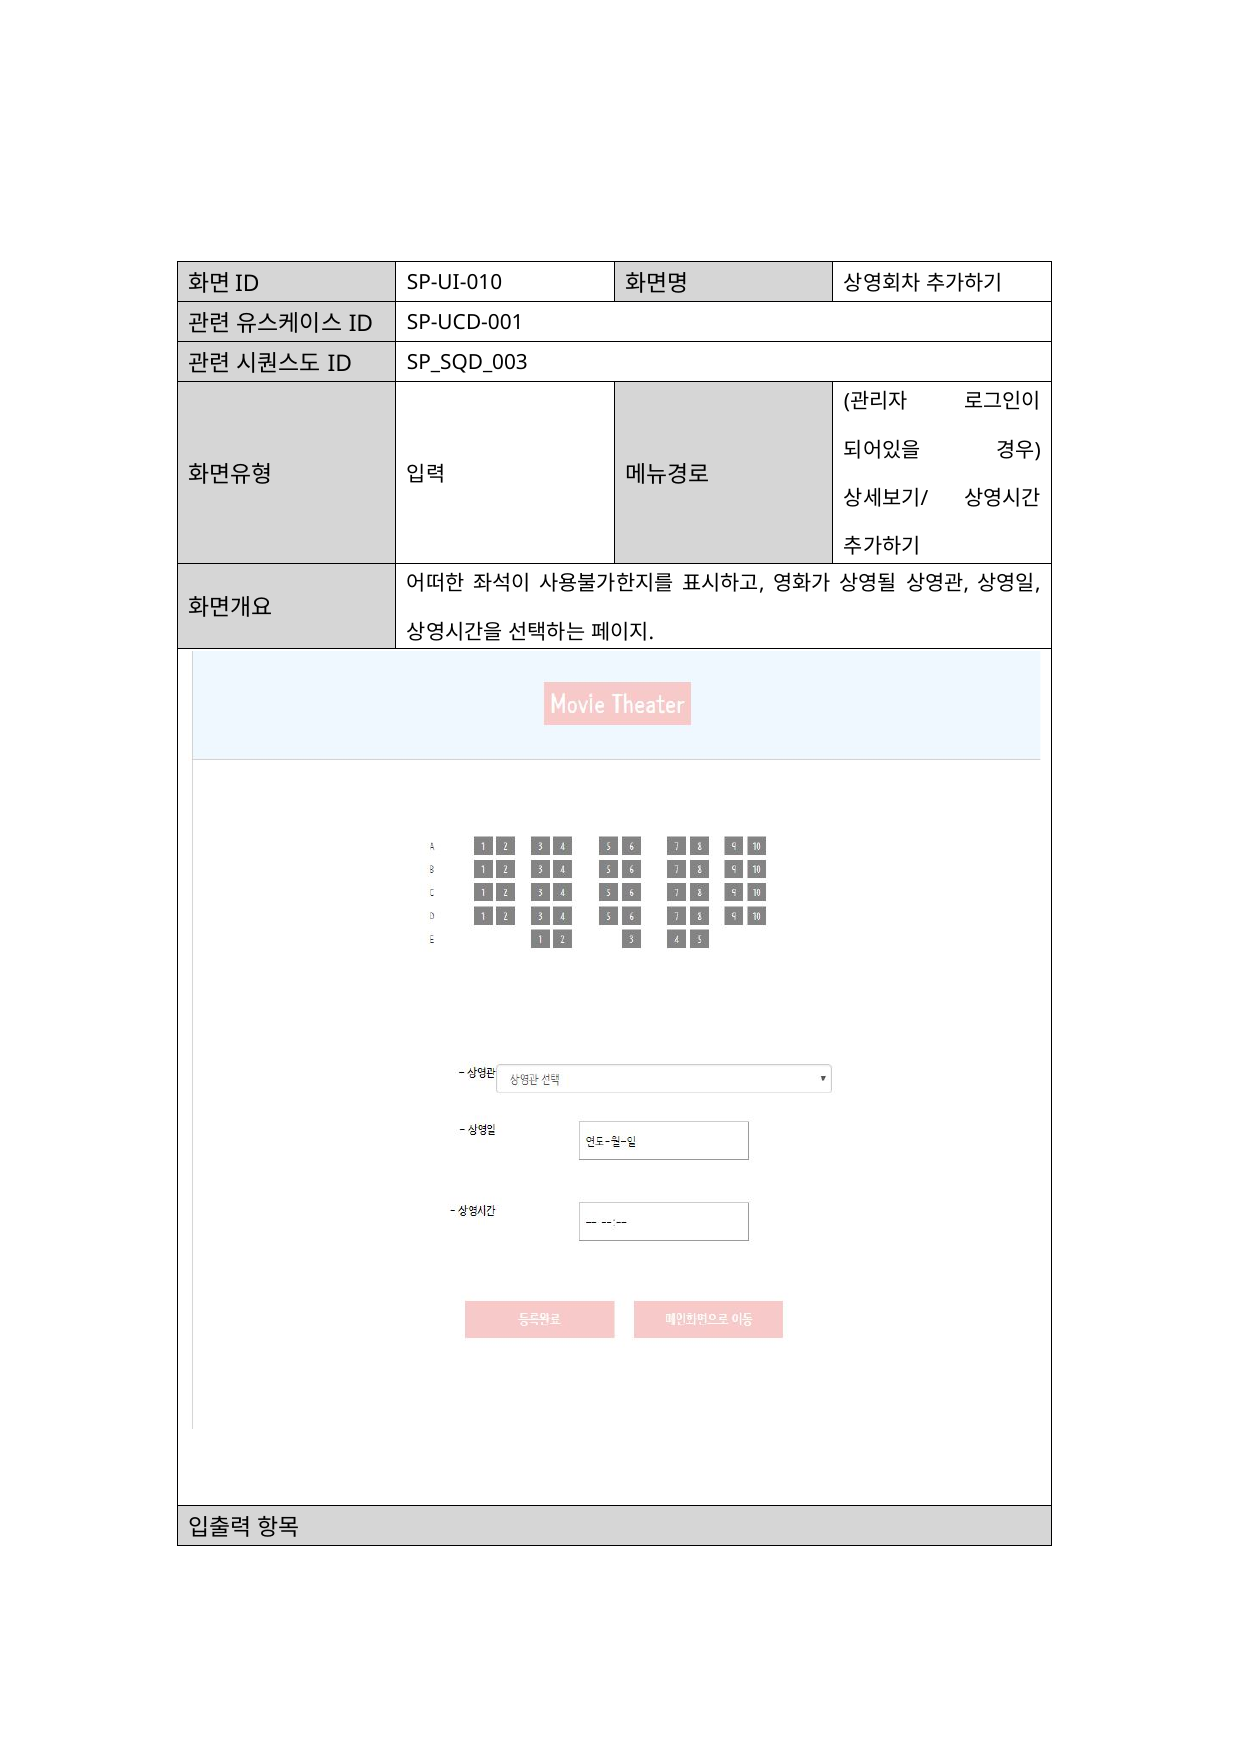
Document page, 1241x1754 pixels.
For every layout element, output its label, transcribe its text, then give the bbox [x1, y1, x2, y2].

table_header SP-UI-010 [396, 262, 614, 301]
table_cell 관련 유스케이스 ID [178, 302, 395, 341]
picture [188, 651, 1041, 1429]
table_cell 관련 시퀀스도 ID [178, 342, 395, 381]
table_header 상영회차 추가하기 [833, 262, 1051, 301]
table_header 화면ID [178, 262, 395, 301]
table_cell 화면개요 [178, 564, 395, 648]
table_cell 입출력 항목 [178, 1506, 1051, 1545]
table_cell [178, 649, 1051, 1505]
table_cell 어떠한 좌석이 사용불가한지를 표시하고, 영화가 상영될 상영관, 상영일, 상영시간을 선택하는 페이지. [396, 564, 1051, 648]
table_cell SP_SQD_003 [396, 342, 1051, 381]
table_header 화면명 [615, 262, 832, 301]
table_cell 입력 [396, 382, 614, 563]
table_cell 메뉴경로 [615, 382, 832, 563]
table_cell SP-UCD-001 [396, 302, 1051, 341]
table_cell (관리자 로그인이 되어있을 경우) 상세보기/ 상영시간 추가하기 [833, 382, 1051, 563]
table_cell 화면유형 [178, 382, 395, 563]
